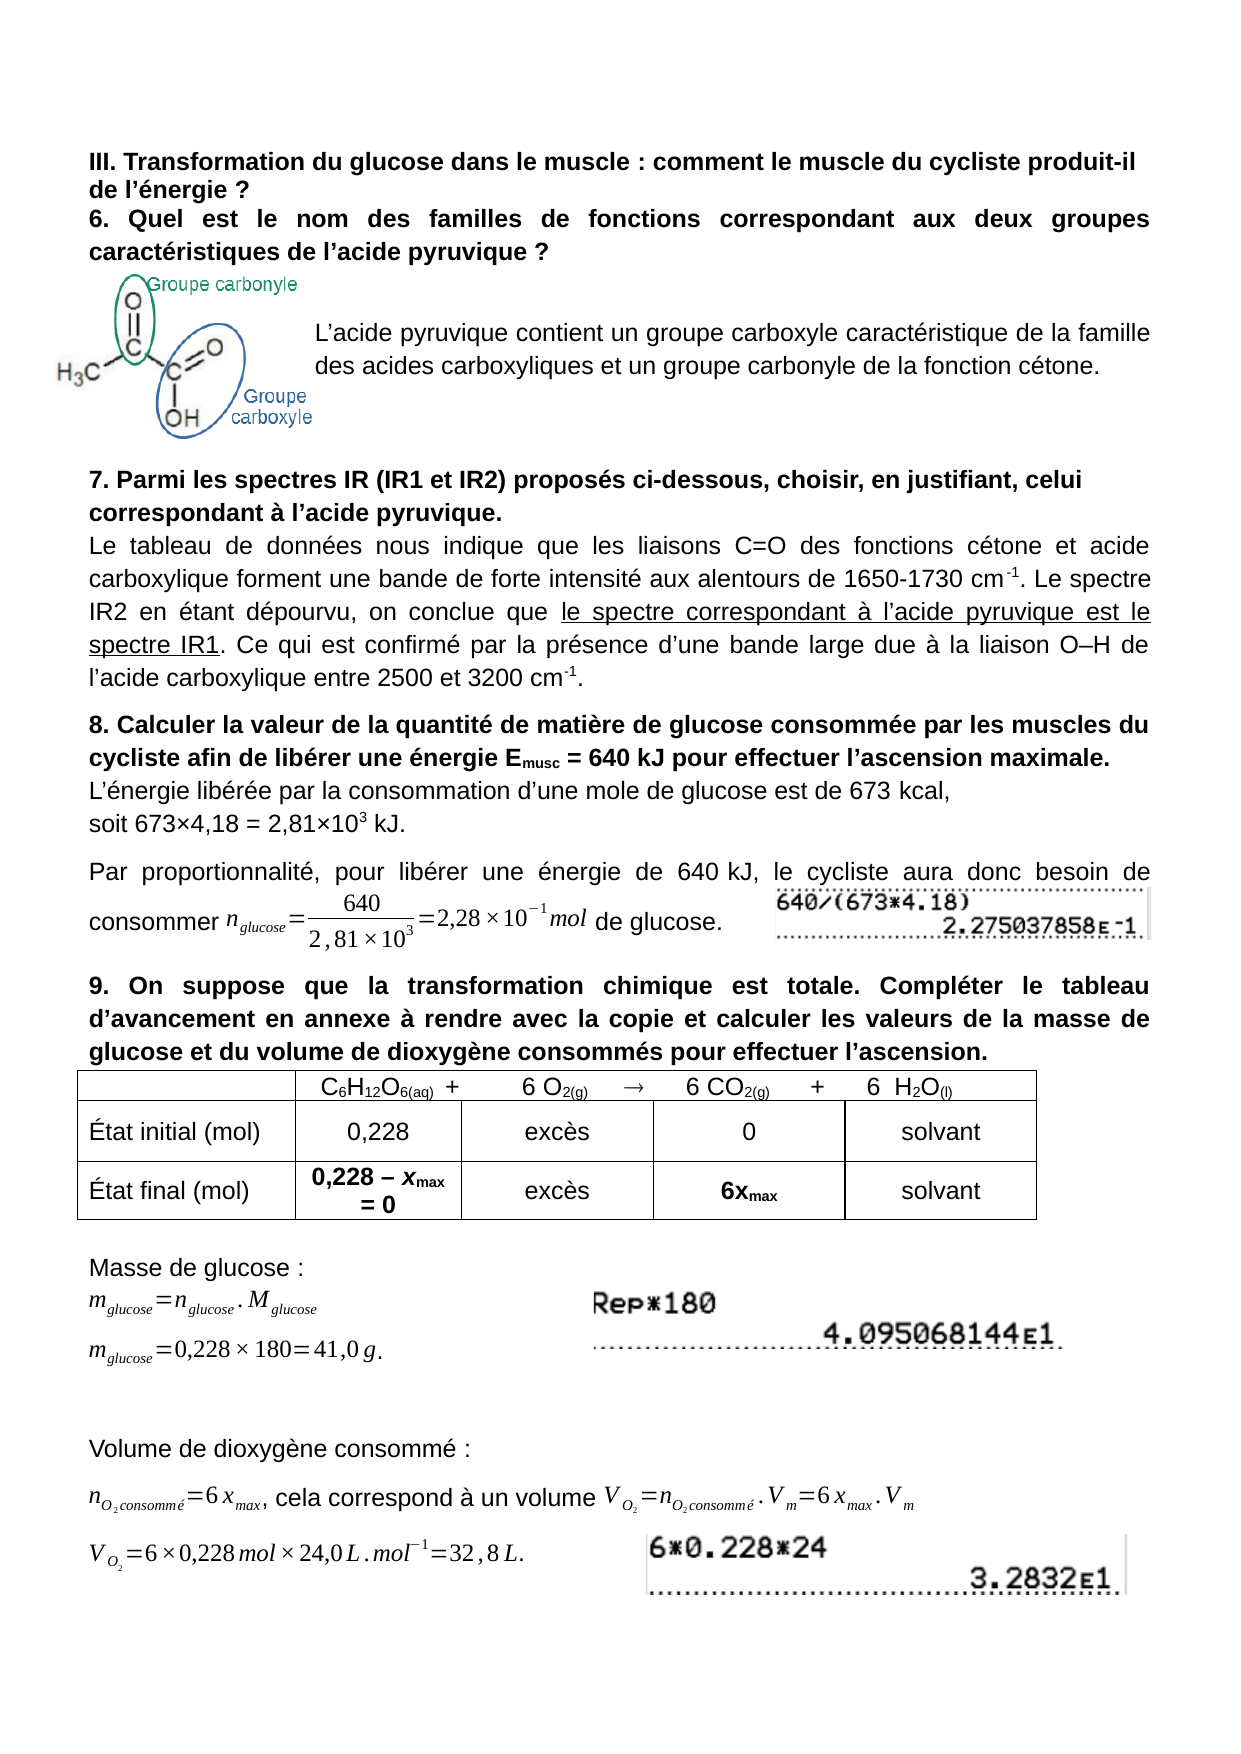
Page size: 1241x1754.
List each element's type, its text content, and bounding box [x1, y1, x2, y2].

table_cell 0 [654, 1101, 844, 1161]
text Masse de glucose : [88, 1253, 1152, 1282]
table_cell 0,228 – xmax = 0 [296, 1162, 461, 1219]
text 8. Calculer la valeur de la quantité de matière de glucose consommée par les muscles du cycliste afin de libérer une énergie Emusc = 640 kJ pour effectuer l’ascension maximale. [88, 710, 1152, 772]
text 9. On suppose que la transformation chimique est totale. Compléter le tableau d’avancement en annexe à rendre avec la copie et calculer les valeurs de la masse de glucose et du volume de dioxygène consommés pour effectuer l’ascension. [88, 971, 1152, 1066]
text Le tableau de données nous indique que les liaisons C=O des fonctions cétone et acide carboxylique forment une bande de forte intensité aux alentours de 1650-1730 cm-1. Le spectre IR2 en étant dépourvu, on conclue que le spectre correspondant à l’acide pyruvique est le spectre IR1. Ce qui est confirmé par la présence d’une bande large due à la liaison O–H de l’acide carboxylique entre 2500 et 3200 cm-1. [88, 531, 1152, 691]
text L’acide pyruvique contient un groupe carboxyle caractéristique de la famille des acides carboxyliques et un groupe carbonyle de la fonction cétone. [315, 318, 1152, 380]
text , cela correspond à un volume [88, 1481, 1152, 1516]
text Par proportionnalité, pour libérer une énergie de 640 kJ, le cycliste aura donc besoin de consommer de glucose. [88, 857, 1152, 952]
table_cell État initial (mol) [78, 1101, 295, 1161]
table_cell solvant [846, 1101, 1036, 1161]
text [1128, 1535, 1152, 1572]
text L’énergie libérée par la consommation d’une mole de glucose est de 673 kcal, soit 673×4,18 = 2,81×103 kJ. [88, 776, 1152, 838]
text III. Transformation du glucose dans le muscle : comment le muscle du cycliste produit-il de l’énergie ? [88, 147, 1152, 204]
table_cell 6xmax [654, 1162, 844, 1219]
table_cell excès [462, 1101, 653, 1161]
picture [646, 1534, 1128, 1595]
table_cell excès [462, 1162, 653, 1219]
table_header [78, 1071, 295, 1100]
picture [775, 887, 1152, 940]
text Volume de dioxygène consommé : [88, 1434, 1152, 1462]
text . [88, 1336, 1152, 1367]
table_cell État final (mol) [78, 1162, 295, 1219]
table_cell 0,228 [296, 1101, 461, 1161]
picture [53, 271, 315, 440]
text . [88, 1535, 646, 1572]
text 7. Parmi les spectres IR (IR1 et IR2) proposés ci-dessous, choisir, en justifiant, celui correspondant à l’acide pyruvique. [88, 464, 1152, 526]
text 6. Quel est le nom des familles de fonctions correspondant aux deux groupes caractéristiques de l’acide pyruvique ? [88, 204, 1152, 266]
table_cell solvant [846, 1162, 1036, 1219]
picture [593, 1290, 1064, 1349]
table_header C6H12O6(aq) + 6 O2(g)  6 CO2(g) + 6 H2O(l) [296, 1071, 1036, 1100]
